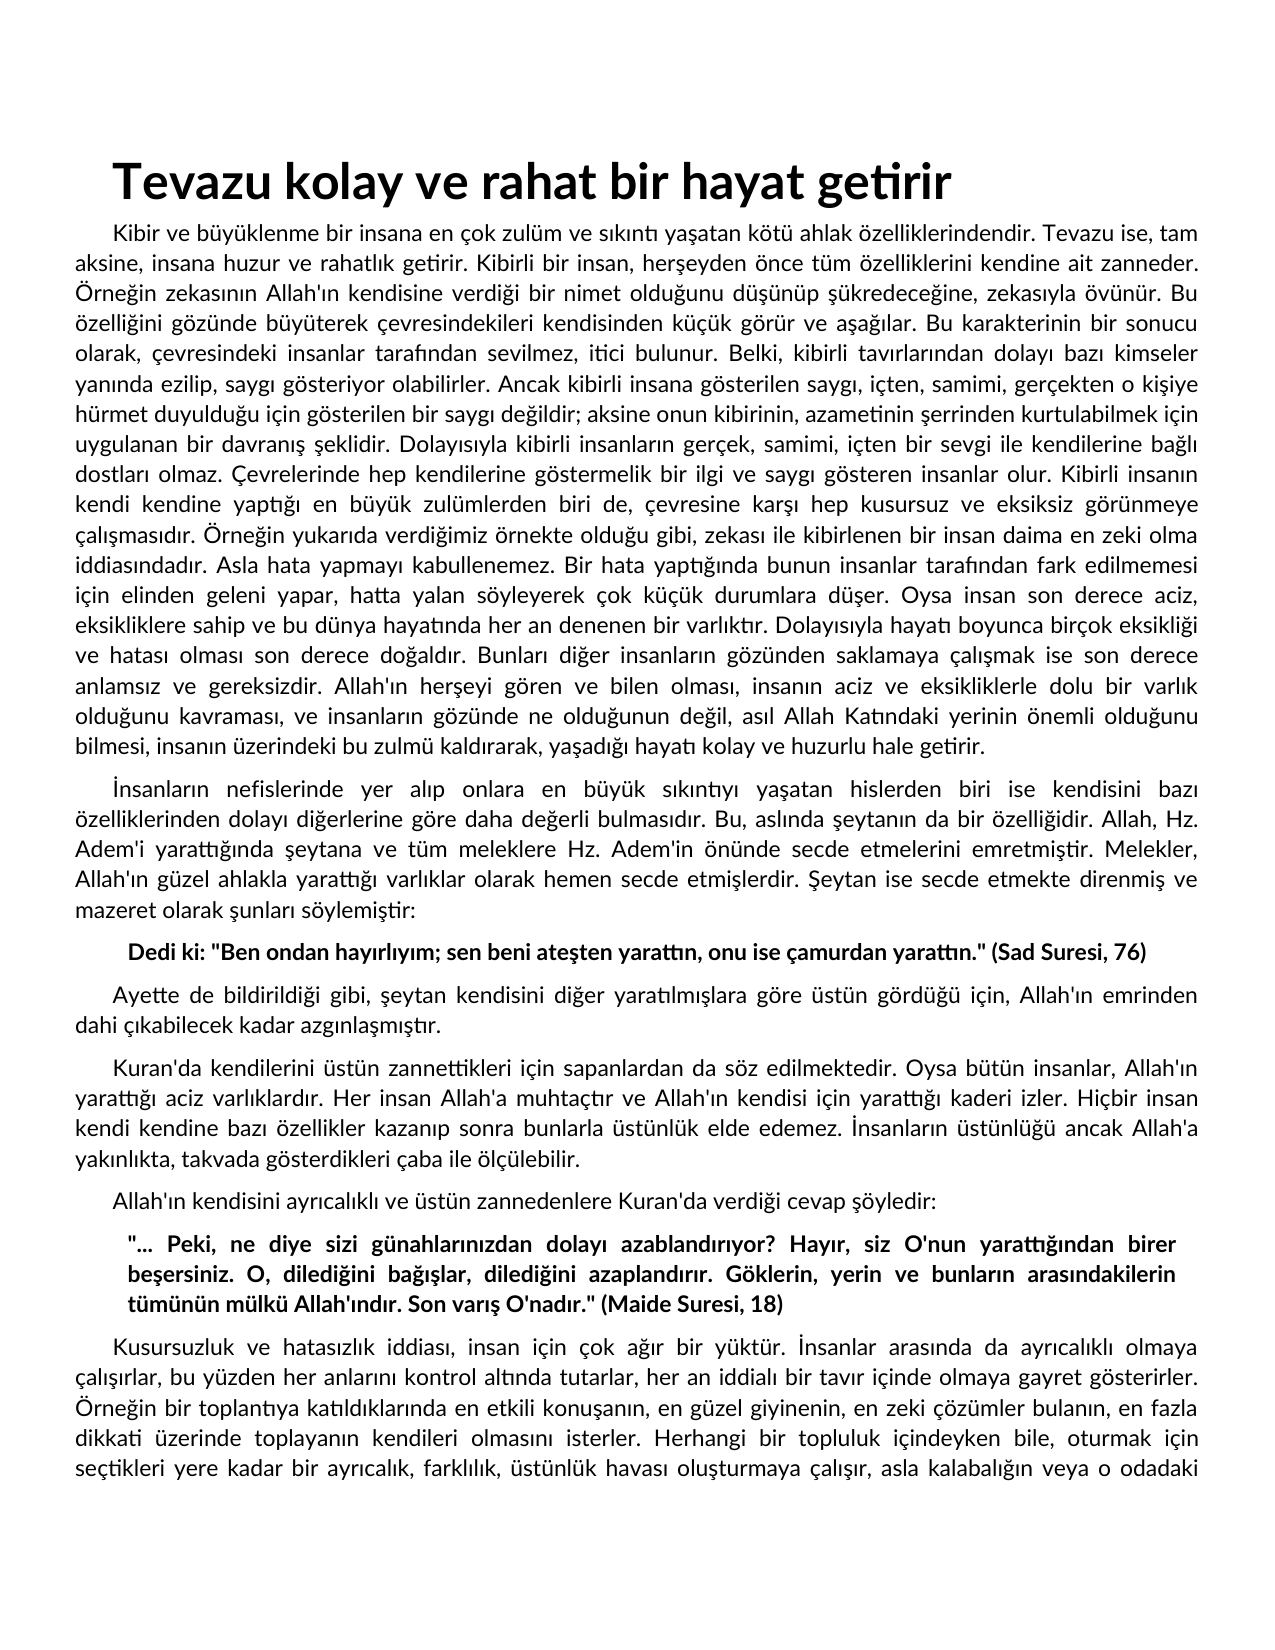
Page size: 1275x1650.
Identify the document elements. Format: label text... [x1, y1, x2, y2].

subtitle Tevazu kolay ve rahat bir hayat getirir [112, 150, 1200, 210]
text Kuran'da kendilerini üstün zannettikleri için sapanlardan da söz edilmektedir. Oysa bütün insanlar, Allah'ın yarattığı aciz varlıklardır. Her insan Allah'a muhtaçtır ve Allah'ın kendisi için yarattığı kaderi izler. Hiçbir insan kendi kendine bazı özellikler kazanıp sonra bunlarla üstünlük elde edemez. İnsanların üstünlüğü ancak Allah'a yakınlıkta, takvada gösterdikleri çaba ile ölçülebilir. [75, 1054, 1200, 1172]
text Dedi ki: "Ben ondan hayırlıyım; sen beni ateşten yarattın, onu ise çamurdan yarattın." (Sad Suresi, 76) [127, 938, 1177, 966]
text Kibir ve büyüklenme bir insana en çok zulüm ve sıkıntı yaşatan kötü ahlak özelliklerindendir. Tevazu ise, tam aksine, insana huzur ve rahatlık getirir. Kibirli bir insan, herşeyden önce tüm özelliklerini kendine ait zanneder. Örneğin zekasının Allah'ın kendisine verdiği bir nimet olduğunu düşünüp şükredeceğine, zekasıyla övünür. Bu özelliğini gözünde büyüterek çevresindekileri kendisinden küçük görür ve aşağılar. Bu karakterinin bir sonucu olarak, çevresindeki insanlar tarafından sevilmez, itici bulunur. Belki, kibirli tavırlarından dolayı bazı kimseler yanında ezilip, saygı gösteriyor olabilirler. Ancak kibirli insana gösterilen saygı, içten, samimi, gerçekten o kişiye hürmet duyulduğu için gösterilen bir saygı değildir; aksine onun kibirinin, azametinin şerrinden kurtulabilmek için uygulanan bir davranış şeklidir. Dolayısıyla kibirli insanların gerçek, samimi, içten bir sevgi ile kendilerine bağlı dostları olmaz. Çevrelerinde hep kendilerine göstermelik bir ilgi ve saygı gösteren insanlar olur. Kibirli insanın kendi kendine yaptığı en büyük zulümlerden biri de, çevresine karşı hep kusursuz ve eksiksiz görünmeye çalışmasıdır. Örneğin yukarıda verdiğimiz örnekte olduğu gibi, zekası ile kibirlenen bir insan daima en zeki olma iddiasındadır. Asla hata yapmayı kabullenemez. Bir hata yaptığında bunun insanlar tarafından fark edilmemesi için elinden geleni yapar, hatta yalan söyleyerek çok küçük durumlara düşer. Oysa insan son derece aciz, eksikliklere sahip ve bu dünya hayatında her an denenen bir varlıktır. Dolayısıyla hayatı boyunca birçok eksikliği ve hatası olması son derece doğaldır. Bunları diğer insanların gözünden saklamaya çalışmak ise son derece anlamsız ve gereksizdir. Allah'ın herşeyi gören ve bilen olması, insanın aciz ve eksikliklerle dolu bir varlık olduğunu kavraması, ve insanların gözünde ne olduğunun değil, asıl Allah Katındaki yerinin önemli olduğunu bilmesi, insanın üzerindeki bu zulmü kaldırarak, yaşadığı hayatı kolay ve huzurlu hale getirir. [75, 218, 1200, 759]
text Allah'ın kendisini ayrıcalıklı ve üstün zannedenlere Kuran'da verdiği cevap şöyledir: [75, 1187, 1200, 1214]
text İnsanların nefislerinde yer alıp onlara en büyük sıkıntıyı yaşatan hislerden biri ise kendisini bazı özelliklerinden dolayı diğerlerine göre daha değerli bulmasıdır. Bu, aslında şeytanın da bir özelliğidir. Allah, Hz. Adem'i yarattığında şeytana ve tüm meleklere Hz. Adem'in önünde secde etmelerini emretmiştir. Melekler, Allah'ın güzel ahlakla yarattığı varlıklar olarak hemen secde etmişlerdir. Şeytan ise secde etmekte direnmiş ve mazeret olarak şunları söylemiştir: [75, 774, 1200, 923]
text Kusursuzluk ve hatasızlık iddiası, insan için çok ağır bir yüktür. İnsanlar arasında da ayrıcalıklı olmaya çalışırlar, bu yüzden her anlarını kontrol altında tutarlar, her an iddialı bir tavır içinde olmaya gayret gösterirler. Örneğin bir toplantıya katıldıklarında en etkili konuşanın, en güzel giyinenin, en zeki çözümler bulanın, en fazla dikkati üzerinde toplayanın kendileri olmasını isterler. Herhangi bir topluluk içindeyken bile, oturmak için seçtikleri yere kadar bir ayrıcalık, farklılık, üstünlük havası oluşturmaya çalışır, asla kalabalığın veya o odadaki [75, 1333, 1200, 1481]
text Ayette de bildirildiği gibi, şeytan kendisini diğer yaratılmışlara göre üstün gördüğü için, Allah'ın emrinden dahi çıkabilecek kadar azgınlaşmıştır. [75, 981, 1200, 1038]
text "... Peki, ne diye sizi günahlarınızdan dolayı azablandırıyor? Hayır, siz O'nun yarattığından birer beşersiniz. O, dilediğini bağışlar, dilediğini azaplandırır. Göklerin, yerin ve bunların arasındakilerin tümünün mülkü Allah'ındır. Son varış O'nadır." (Maide Suresi, 18) [127, 1230, 1177, 1318]
